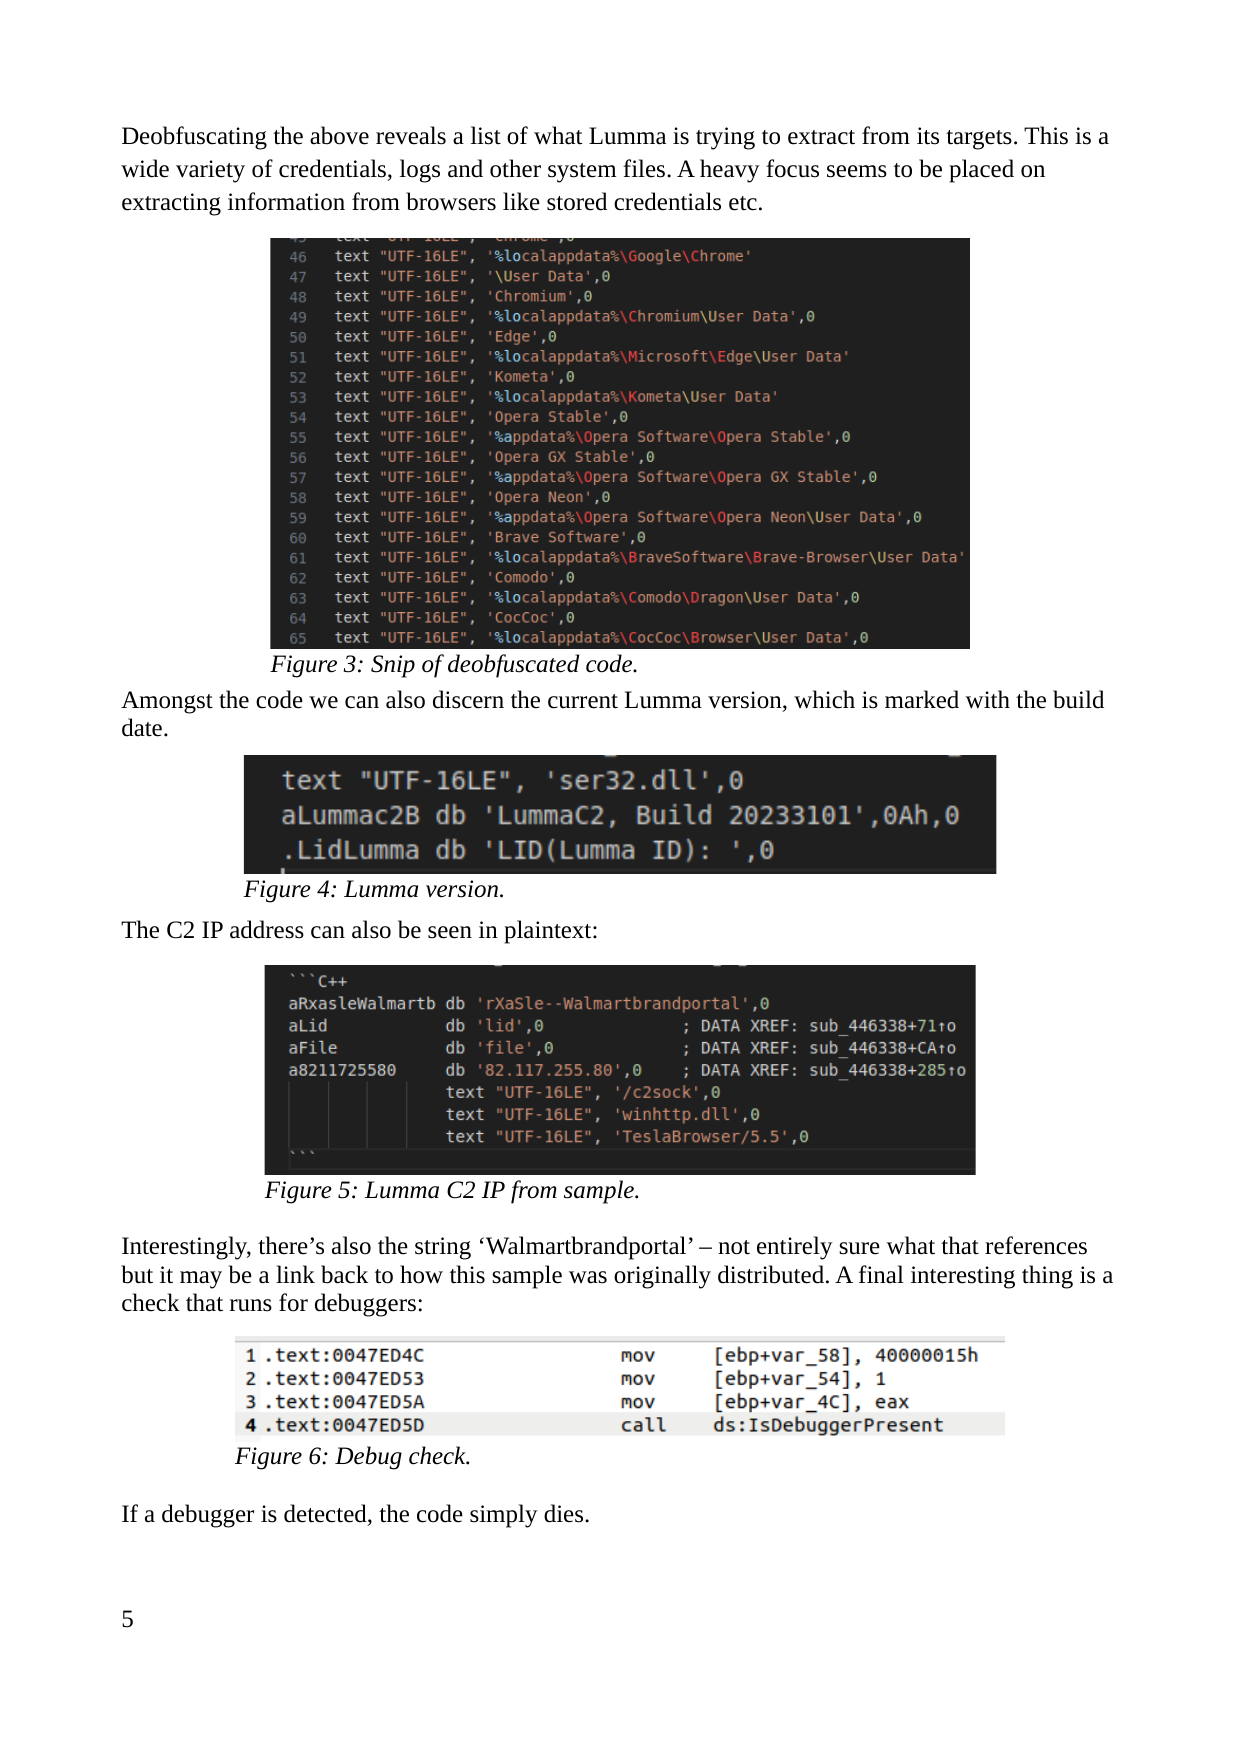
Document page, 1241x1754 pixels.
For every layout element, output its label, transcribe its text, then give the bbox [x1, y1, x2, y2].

text Amongst the code we can also discern the current Lumma version, which is marked with the build date. [121, 685, 1119, 742]
text Figure 3: Snip of deobfuscated code. [270, 649, 970, 678]
picture [264, 965, 976, 1175]
text Figure 6: Debug check. [235, 1442, 1005, 1470]
text Figure 4: Lumma version. [244, 874, 996, 903]
text Figure 5: Lumma C2 IP from sample. [264, 1175, 976, 1203]
picture [243, 755, 997, 874]
text The C2 IP address can also be seen in plaintext: [121, 915, 1119, 943]
picture [235, 1336, 1006, 1442]
text If a debugger is detected, the code simply dies. [121, 1499, 1119, 1528]
picture [270, 238, 970, 649]
text Deobfuscating the above reveals a list of what Lumma is trying to extract from its targets. This is a wide variety of credentials, logs and other system files. A heavy focus seems to be placed on extracting information from browsers like stored credentials etc. [121, 121, 1119, 216]
text Interestingly, there’s also the string ‘Walmartbrandportal’ – not entirely sure what that references but it may be a link back to how this sample was originally distributed. A final interesting thing is a check that runs for debuggers: [121, 1231, 1119, 1317]
